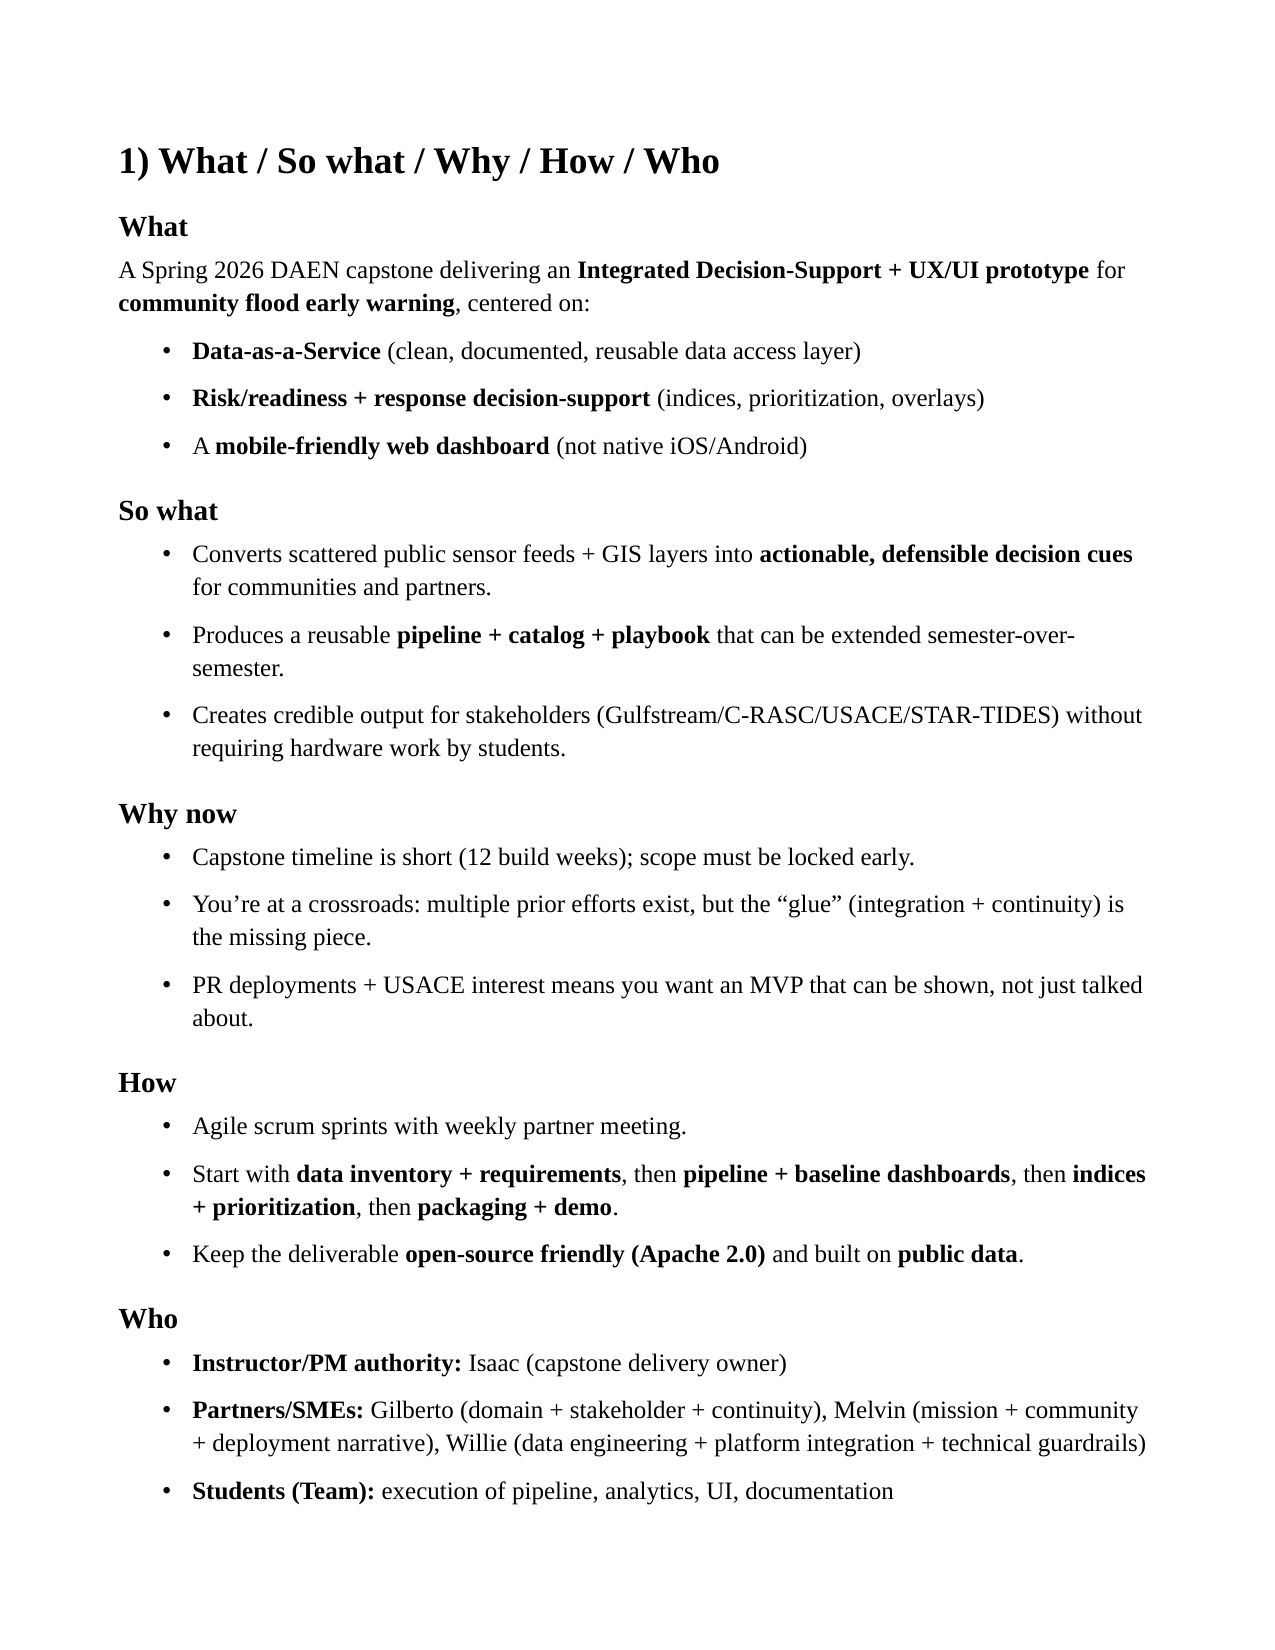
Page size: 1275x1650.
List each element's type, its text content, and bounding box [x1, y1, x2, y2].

text A Spring 2026 DAEN capstone delivering an Integrated Decision-Support + UX/UI prototype for community flood early warning, centered on: [118, 255, 1157, 317]
list Risk/readiness + response decision-support (indices, prioritization, overlays) [162, 383, 1157, 412]
list Converts scattered public sensor feeds + GIS layers into actionable, defensible decision cues for communities and partners. [162, 539, 1157, 601]
list Capstone timeline is short (12 build weeks); scope must be locked early. [162, 842, 1157, 871]
list You’re at a crossroads: multiple prior efforts exist, but the “glue” (integration + continuity) is the missing piece. [162, 889, 1157, 951]
list Agile scrum sprints with weekly partner meeting. [162, 1111, 1157, 1140]
subtitle How [118, 1065, 1157, 1099]
list Creates credible output for stakeholders (Gulfstream/C-RASC/USACE/STAR-TIDES) without requiring hardware work by students. [162, 701, 1157, 762]
list Students (Team): execution of pipeline, analytics, UI, documentation [162, 1476, 1157, 1505]
list Partners/SMEs: Gilberto (domain + stakeholder + continuity), Melvin (mission + community + deployment narrative), Willie (data engineering + platform integration + technical guardrails) [162, 1395, 1157, 1457]
subtitle Why now [118, 796, 1157, 829]
list Produces a reusable pipeline + catalog + playbook that can be extended semester-over-semester. [162, 620, 1157, 682]
list Data-as-a-Service (clean, documented, reusable data access layer) [162, 336, 1157, 364]
subtitle So what [118, 493, 1157, 527]
list Keep the deliverable open-source friendly (Apache 2.0) and built on public data. [162, 1239, 1157, 1268]
list PR deployments + USACE interest means you want an MVP that can be shown, not just talked about. [162, 970, 1157, 1032]
list Instructor/PM authority: Isaac (capstone delivery owner) [162, 1348, 1157, 1376]
subtitle Who [118, 1302, 1157, 1335]
subtitle What [118, 209, 1157, 243]
list Start with data inventory + requirements, then pipeline + baseline dashboards, then indices + prioritization, then packaging + demo. [162, 1159, 1157, 1221]
list A mobile-friendly web dashboard (not native iOS/Android) [162, 431, 1157, 460]
subtitle 1) What / So what / Why / How / Who [118, 139, 1157, 182]
